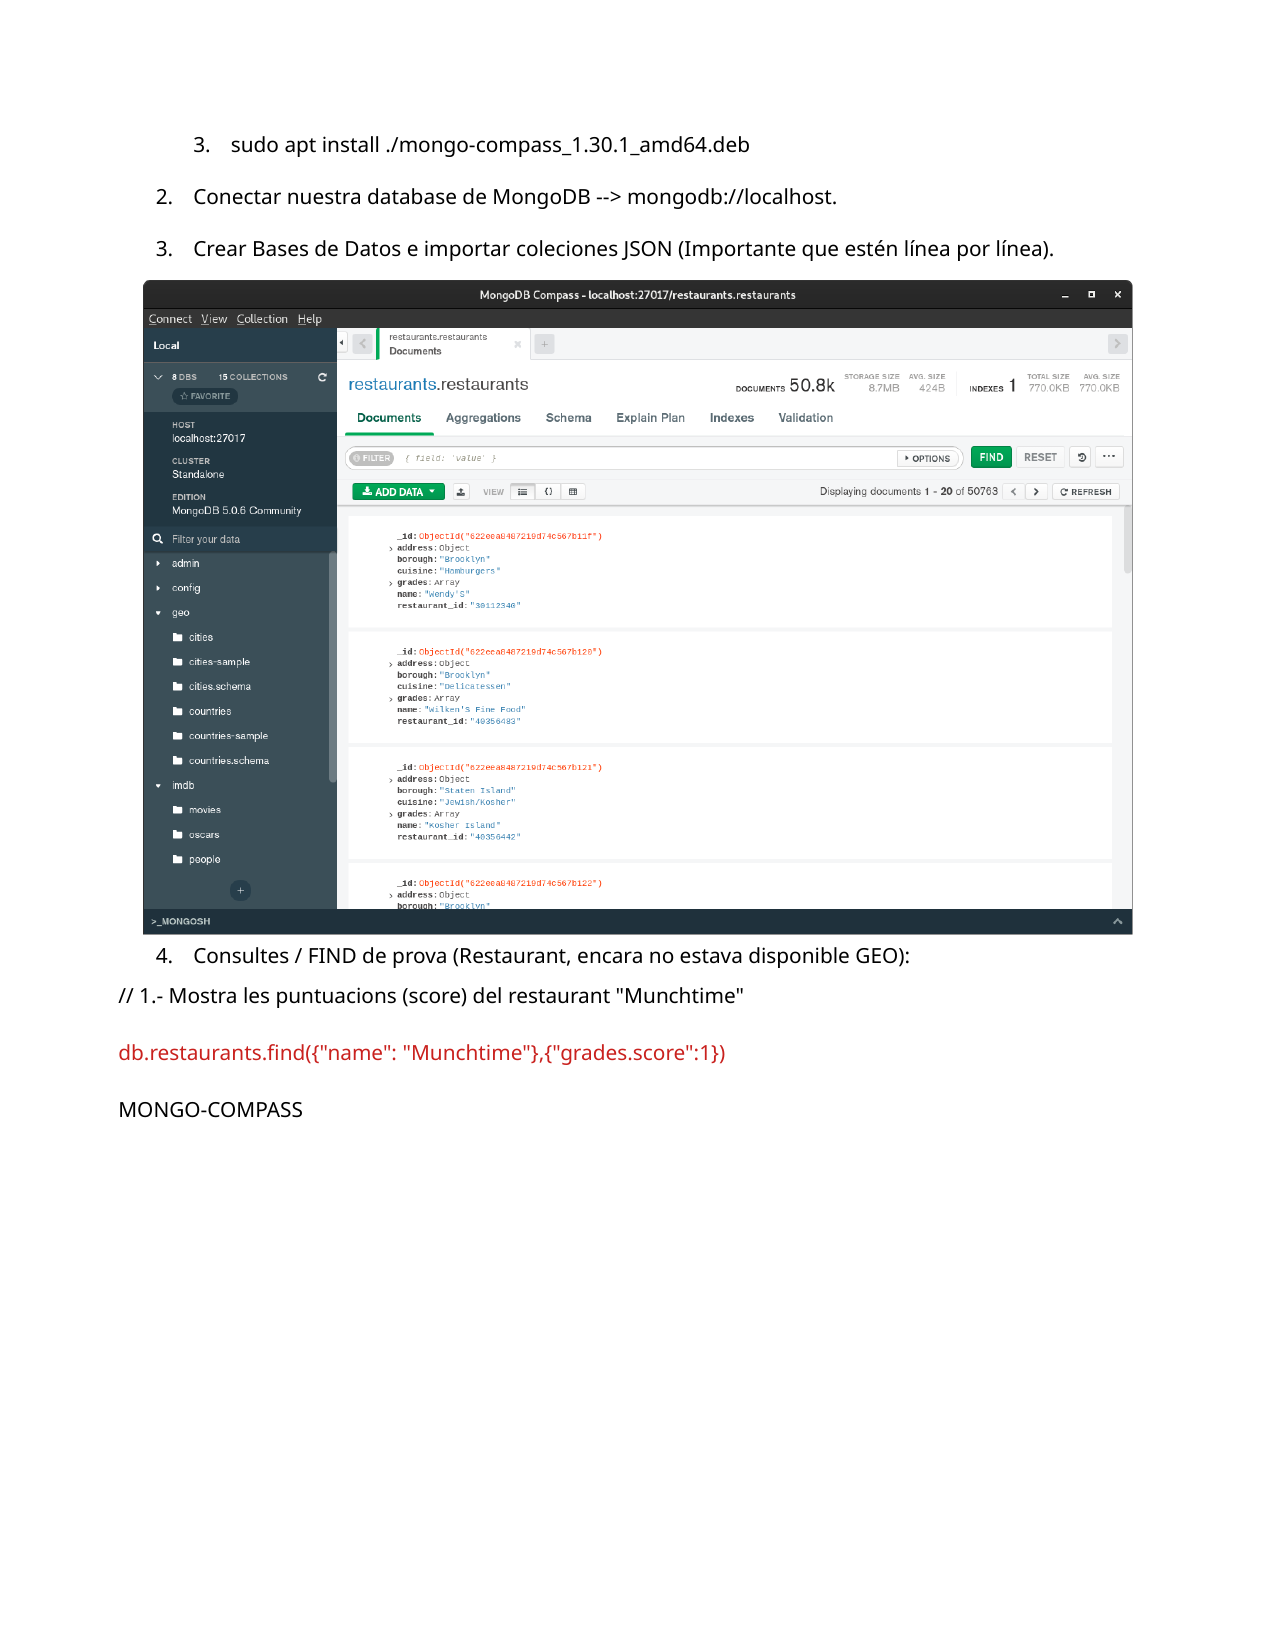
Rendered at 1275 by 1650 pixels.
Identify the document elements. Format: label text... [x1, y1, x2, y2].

table_header // 1.- Mostra les puntuacions (score) del restaurant "Munchtime" db.restaurants.find({"name": "Munchtime"},{"grades.score":1}) MONGO-COMPASS // 2.- Mostra els carrers (només els carrers) on hi ha restaurants a Queens restaurants> db.restaurants.find({"borough": "Queens"},{_id:0, "address.street":1}) // 5. Mostra els restaurants de la "11 Avenue" de "Brooklyn". // Mostra només el nom, el carrer i el num. // d'edificiOrdena’ls per nomEscriu la sentènciaQuants n’hi ha? restaurants> db.restaurants.find( {"address.street": "11 Avenue", borough: "Brooklyn"}, {name: 1, "address.street": 1, "address.building": 1, _id: 0}, {$sort: {name: 1}}) [118, 981, 1157, 1152]
picture [136, 274, 1139, 941]
table_header Instalar MongoCompass: apt-get update wget https://downloads.mongodb.com/compass/mongodb-compass_1.30.1_amd64.deb sudo apt install ./mongo-compass_1.30.1_amd64.deb Conectar nuestra database de MongoDB --> mongodb://localhost. Crear Bases de Datos e importar coleciones JSON (Importante que estén línea por línea). Consultes / FIND de prova (Restaurant, encara no estava disponible GEO): [118, 118, 1157, 981]
